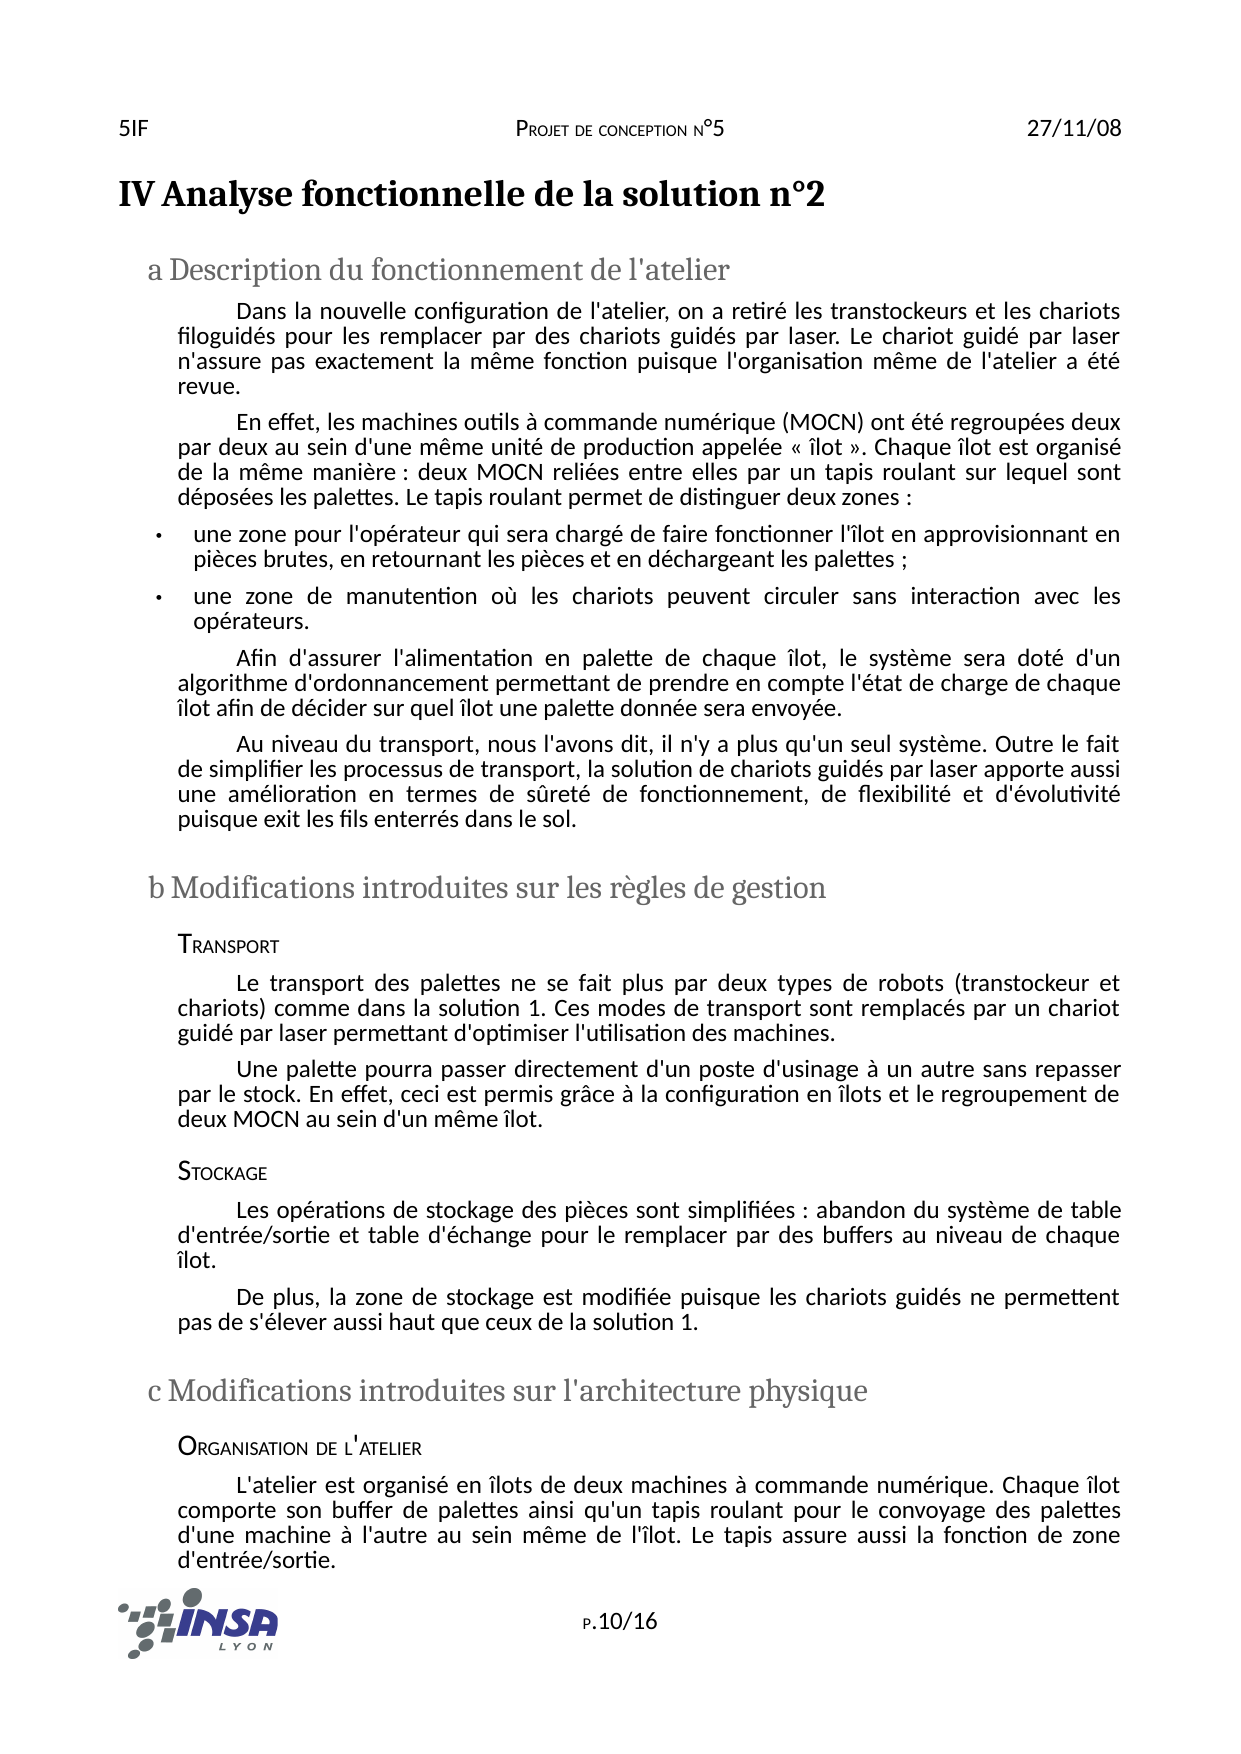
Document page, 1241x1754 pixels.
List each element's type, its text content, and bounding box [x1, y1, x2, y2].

text De plus, la zone de stockage est modifiée puisque les chariots guidés ne permettent pas de s'élever aussi haut que ceux de la solution 1. [177, 1286, 1122, 1336]
subtitle Modifications introduites sur l'architecture physique [118, 1372, 1122, 1409]
list une zone de manutention où les chariots peuvent circuler sans interaction avec les opérateurs. [156, 586, 1122, 636]
text En effet, les machines outils à commande numérique (MOCN) ont été regroupées deux par deux au sein d'une même unité de production appelée « îlot ». Chaque îlot est organisé de la même manière : deux MOCN reliées entre elles par un tapis roulant sur lequel sont déposées les palettes. Le tapis roulant permet de distinguer deux zones : [177, 412, 1122, 512]
text Au niveau du transport, nous l'avons dit, il n'y a plus qu'un seul système. Outre le fait de simplifier les processus de transport, la solution de chariots guidés par laser apporte aussi une amélioration en termes de sûreté de fonctionnement, de flexibilité et d'évolutivité puisque exit les fils enterrés dans le sol. [177, 734, 1122, 834]
text L'atelier est organisé en îlots de deux machines à commande numérique. Chaque îlot comporte son buffer de palettes ainsi qu'un tapis roulant pour le convoyage des palettes d'une machine à l'autre au sein même de l'îlot. Le tapis assure aussi la fonction de zone d'entrée/sortie. [177, 1474, 1122, 1574]
subtitle Stockage [118, 1158, 1122, 1188]
picture [118, 1588, 278, 1659]
text Le transport des palettes ne se fait plus par deux types de robots (transtockeur et chariots) comme dans la solution 1. Ces modes de transport sont remplacés par un chariot guidé par laser permettant d'optimiser l'utilisation des machines. [177, 972, 1122, 1047]
subtitle Organisation de l'atelier [118, 1433, 1122, 1463]
subtitle Transport [118, 931, 1122, 961]
text Les opérations de stockage des pièces sont simplifiées : abandon du système de table d'entrée/sortie et table d'échange pour le remplacer par des buffers au niveau de chaque îlot. [177, 1199, 1122, 1274]
subtitle Description du fonctionnement de l'atelier [118, 251, 1122, 288]
text Afin d'assurer l'alimentation en palette de chaque îlot, le système sera doté d'un algorithme d'ordonnancement permettant de prendre en compte l'état de charge de chaque îlot afin de décider sur quel îlot une palette donnée sera envoyée. [177, 647, 1122, 722]
list une zone pour l'opérateur qui sera chargé de faire fonctionner l'îlot en approvisionnant en pièces brutes, en retournant les pièces et en déchargeant les palettes ; [156, 524, 1122, 574]
subtitle Modifications introduites sur les règles de gestion [118, 869, 1122, 907]
subtitle Analyse fonctionnelle de la solution n°2 [118, 173, 1122, 216]
text Dans la nouvelle configuration de l'atelier, on a retiré les transtockeurs et les chariots filoguidés pour les remplacer par des chariots guidés par laser. Le chariot guidé par laser n'assure pas exactement la même fonction puisque l'organisation même de l'atelier a été revue. [177, 300, 1122, 400]
text Une palette pourra passer directement d'un poste d'usinage à un autre sans repasser par le stock. En effet, ceci est permis grâce à la configuration en îlots et le regroupement de deux MOCN au sein d'un même îlot. [177, 1059, 1122, 1134]
